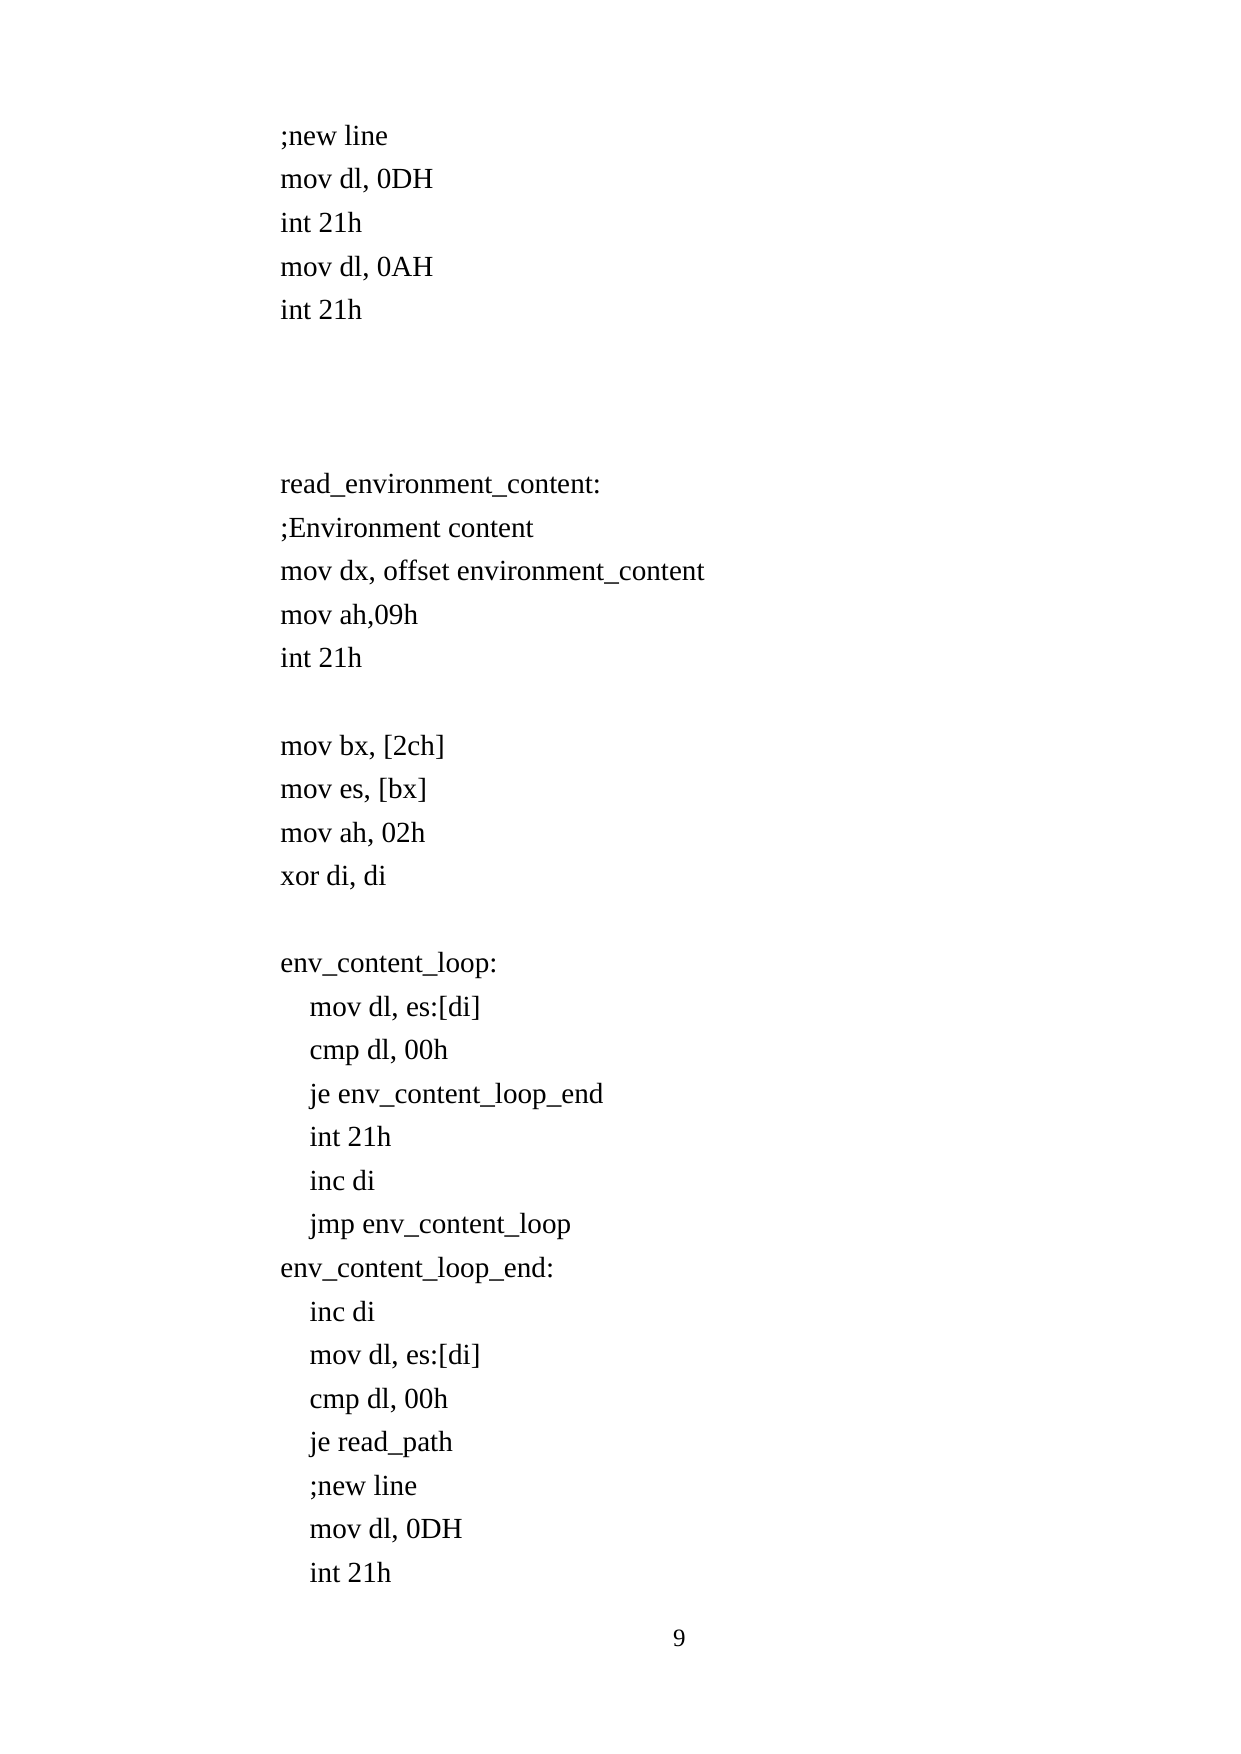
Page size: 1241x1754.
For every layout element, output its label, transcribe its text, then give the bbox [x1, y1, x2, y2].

text je env_content_loop_end [177, 1076, 1181, 1109]
text read_environment_content: [177, 466, 1181, 500]
text ;new line [177, 118, 1181, 152]
text int 21h [177, 292, 1181, 326]
text cmp dl, 00h [177, 1032, 1181, 1066]
text mov dl, es:[di] [177, 989, 1181, 1022]
text mov dl, 0DH [177, 162, 1181, 195]
text mov bx, [2ch] [177, 728, 1181, 761]
text jmp env_content_loop [177, 1207, 1181, 1240]
text mov dl, 0DH [177, 1511, 1181, 1545]
text mov dl, 0AH [177, 249, 1181, 282]
text inc di [177, 1294, 1181, 1327]
text je read_path [177, 1424, 1181, 1458]
text mov dl, es:[di] [177, 1337, 1181, 1371]
text env_content_loop_end: [177, 1250, 1181, 1284]
text ;new line [177, 1468, 1181, 1501]
text mov dx, offset environment_content [177, 553, 1181, 587]
text int 21h [177, 641, 1181, 674]
text int 21h [177, 205, 1181, 239]
text int 21h [177, 1555, 1181, 1588]
text cmp dl, 00h [177, 1381, 1181, 1414]
text xor di, di [177, 858, 1181, 892]
text ;Environment content [177, 510, 1181, 543]
text mov ah, 02h [177, 815, 1181, 848]
text mov es, [bx] [177, 771, 1181, 805]
text mov ah,09h [177, 597, 1181, 631]
text int 21h [177, 1119, 1181, 1153]
text inc di [177, 1163, 1181, 1197]
text env_content_loop: [177, 945, 1181, 979]
